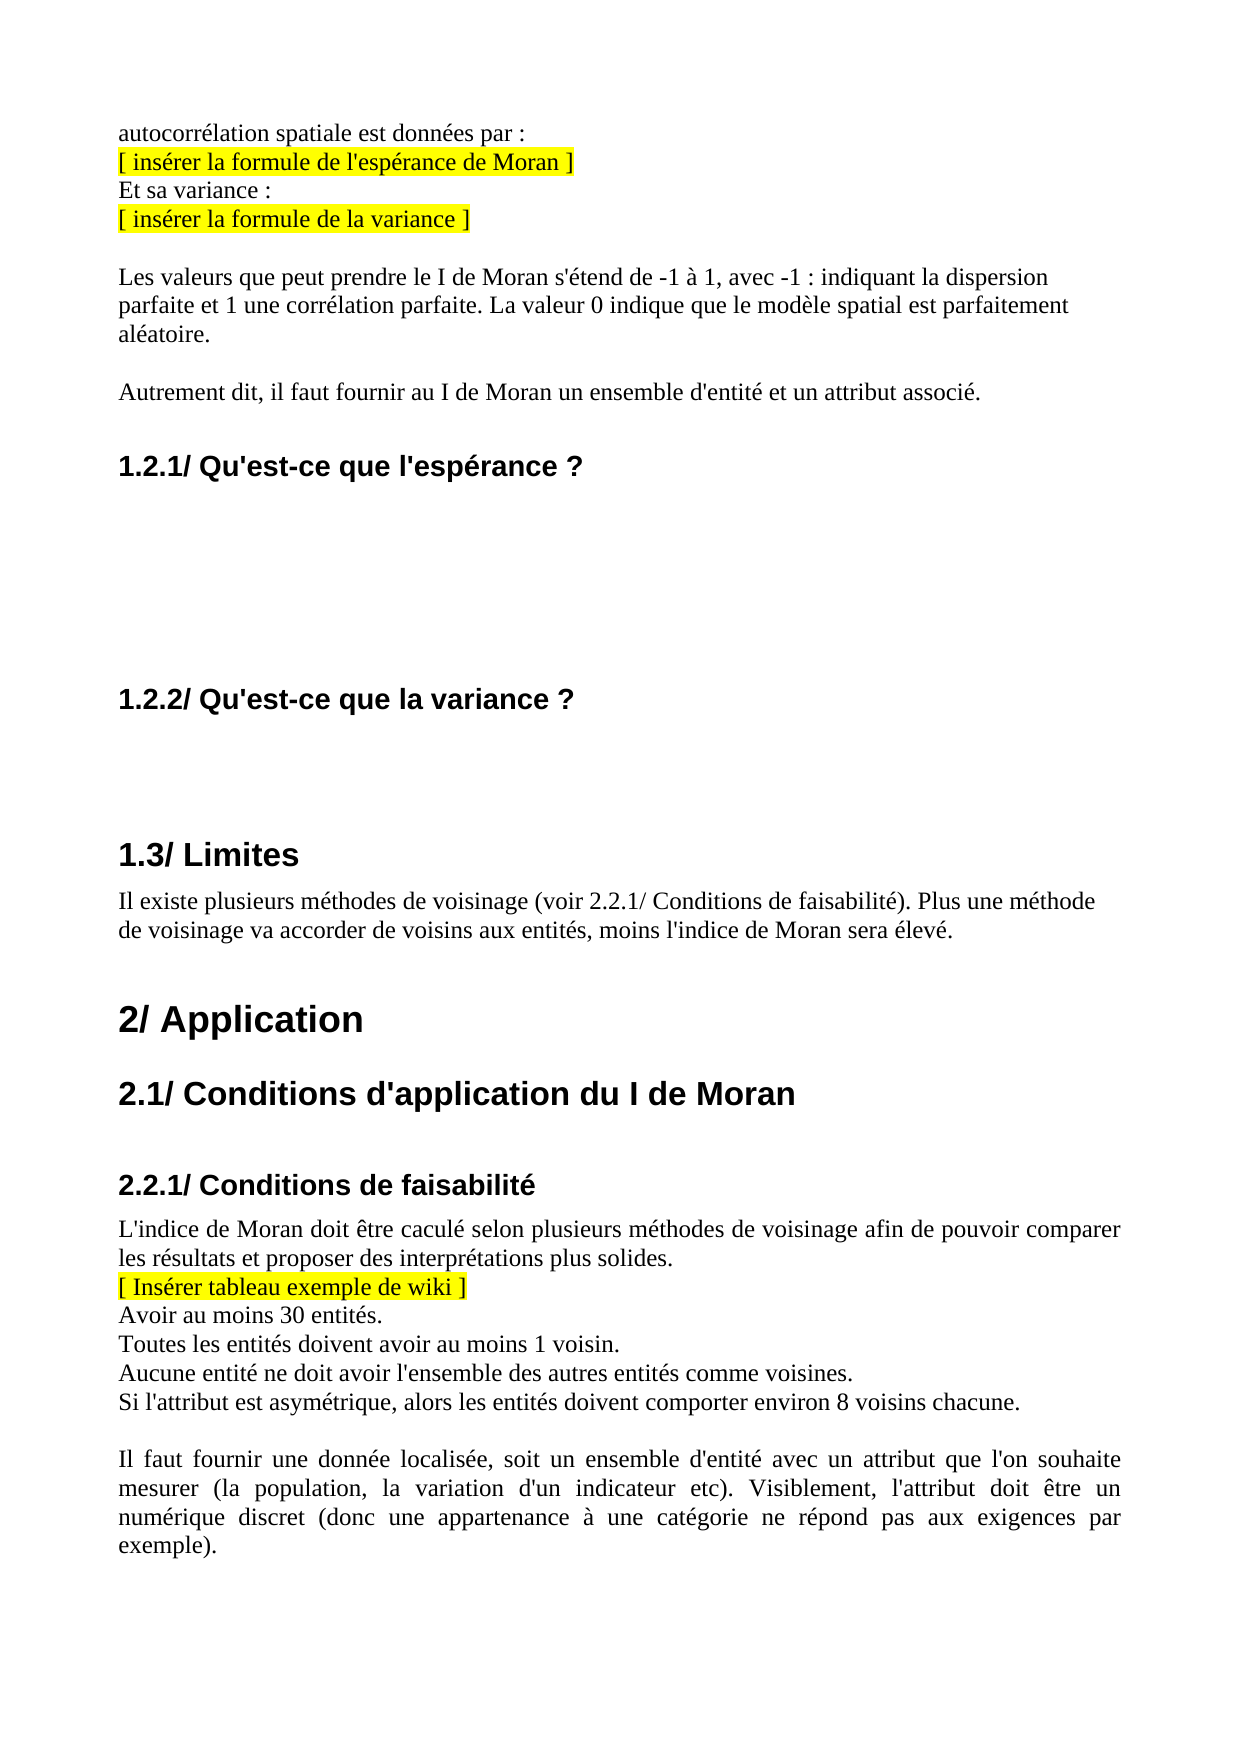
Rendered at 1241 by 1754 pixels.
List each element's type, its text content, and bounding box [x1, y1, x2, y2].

text autocorrélation spatiale est données par : [118, 118, 1122, 147]
text L'indice de Moran doit être caculé selon plusieurs méthodes de voisinage afin de pouvoir comparer les résultats et proposer des interprétations plus solides. [118, 1214, 1122, 1272]
text Toutes les entités doivent avoir au moins 1 voisin. [118, 1329, 1122, 1358]
text [ insérer la formule de la variance ] [118, 204, 1122, 233]
text Si l'attribut est asymétrique, alors les entités doivent comporter environ 8 voisins chacune. [118, 1387, 1122, 1415]
subtitle 1.2.1/ Qu'est-ce que l'espérance ? [118, 449, 1122, 482]
text Il existe plusieurs méthodes de voisinage (voir 2.2.1/ Conditions de faisabilité). Plus une méthode de voisinage va accorder de voisins aux entités, moins l'indice de Moran sera élevé. [118, 886, 1122, 944]
text Les valeurs que peut prendre le I de Moran s'étend de -1 à 1, avec -1 : indiquant la dispersion parfaite et 1 une corrélation parfaite. La valeur 0 indique que le modèle spatial est parfaitement aléatoire. [118, 262, 1122, 348]
text Il faut fournir une donnée localisée, soit un ensemble d'entité avec un attribut que l'on souhaite mesurer (la population, la variation d'un indicateur etc). Visiblement, l'attribut doit être un numérique discret (donc une appartenance à une catégorie ne répond pas aux exigences par exemple). [118, 1444, 1122, 1559]
text Avoir au moins 30 entités. [118, 1300, 1122, 1329]
subtitle 2.1/ Conditions d'application du I de Moran [118, 1074, 1122, 1112]
text [ insérer la formule de l'espérance de Moran ] [118, 147, 1122, 176]
subtitle 1.2.2/ Qu'est-ce que la variance ? [118, 682, 1122, 716]
text Autrement dit, il faut fournir au I de Moran un ensemble d'entité et un attribut associé. [118, 377, 1122, 406]
text Et sa variance : [118, 176, 1122, 204]
subtitle 2/ Application [118, 997, 1122, 1041]
text [ Insérer tableau exemple de wiki ] [118, 1272, 1122, 1300]
text Aucune entité ne doit avoir l'ensemble des autres entités comme voisines. [118, 1358, 1122, 1387]
subtitle 1.3/ Limites [118, 835, 1122, 874]
subtitle 2.2.1/ Conditions de faisabilité [118, 1168, 1122, 1202]
